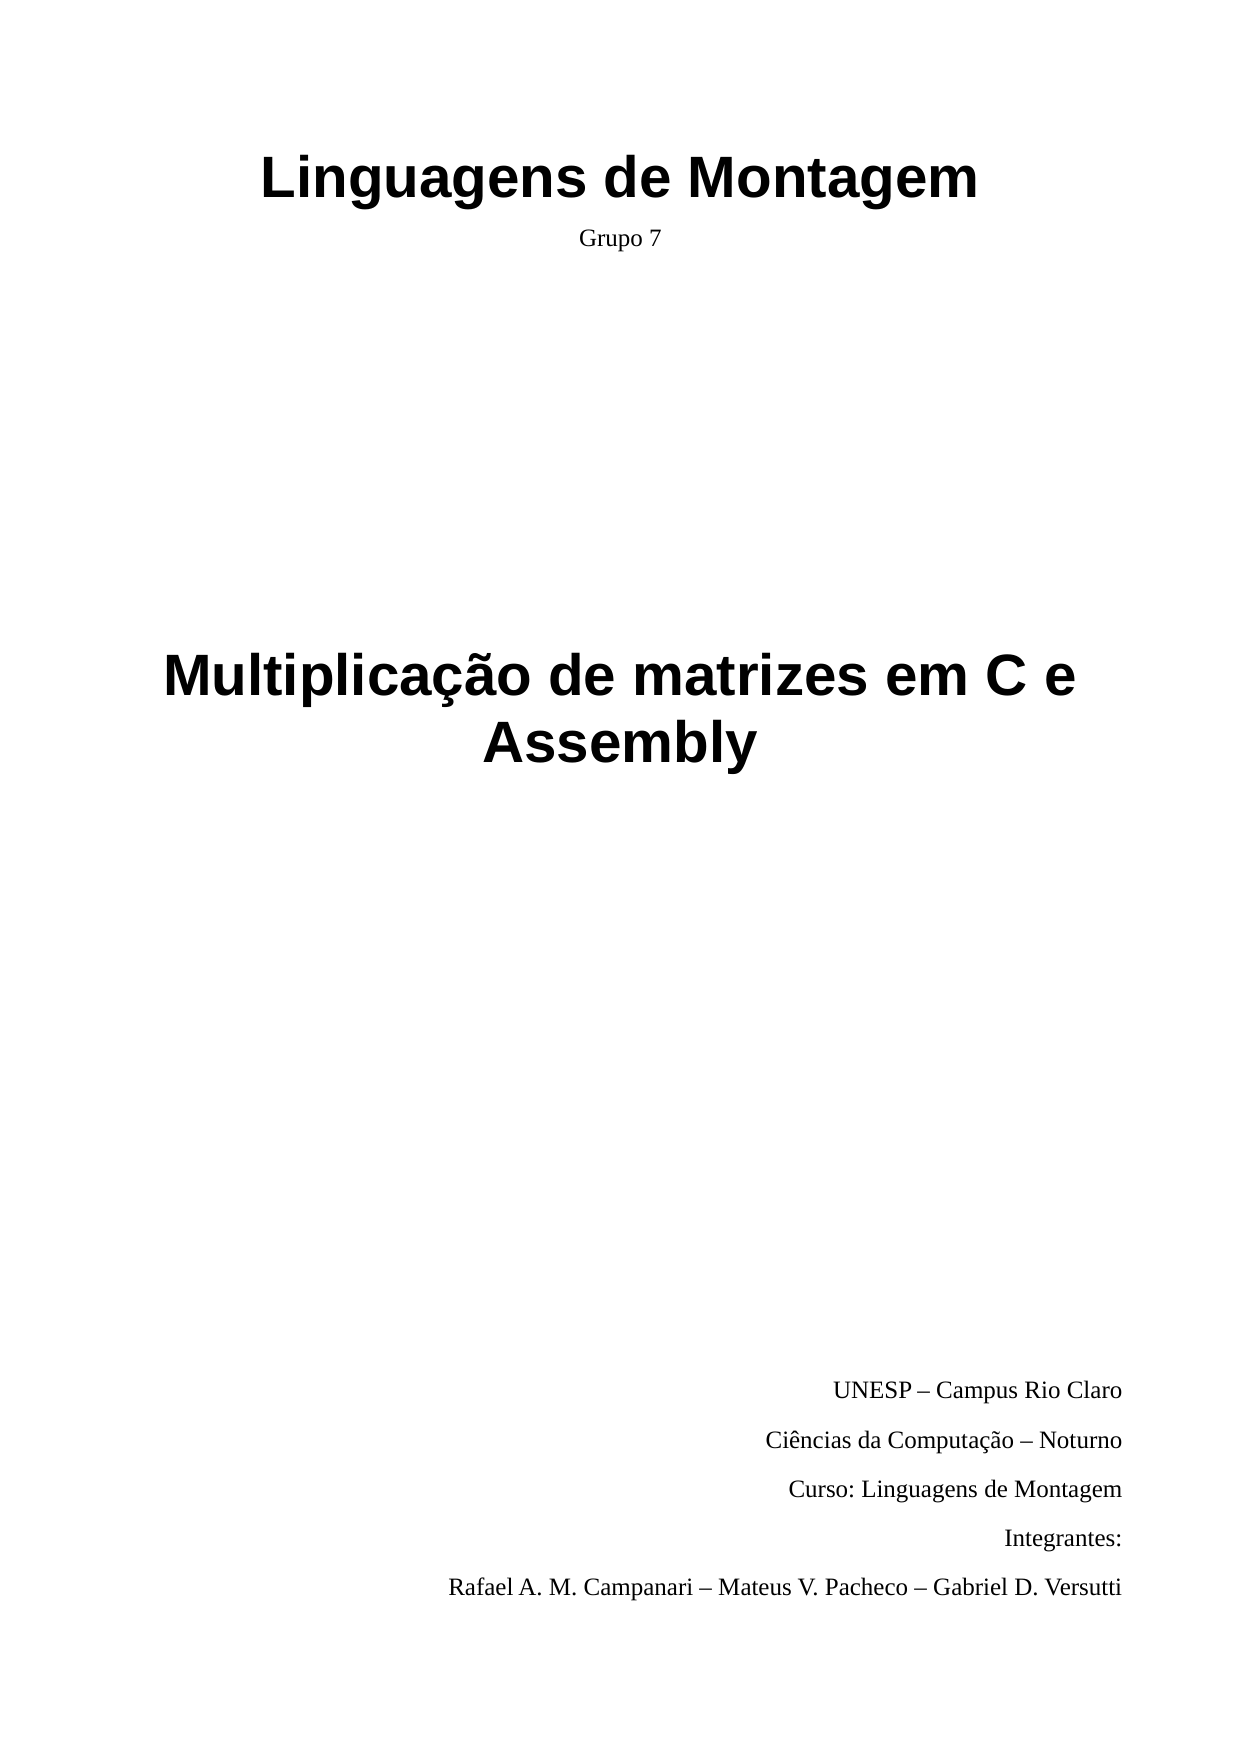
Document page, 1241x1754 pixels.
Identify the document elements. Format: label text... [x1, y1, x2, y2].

text UNESP – Campus Rio Claro [118, 1376, 1122, 1404]
text Grupo 7 [118, 223, 1122, 251]
text Rafael A. M. Campanari – Mateus V. Pacheco – Gabriel D. Versutti [118, 1572, 1122, 1601]
text Curso: Linguagens de Montagem [118, 1474, 1122, 1502]
title Multiplicação de matrizes em C e Assembly [118, 640, 1122, 774]
text Ciências da Computação – Noturno [118, 1425, 1122, 1453]
title Linguagens de Montagem [118, 143, 1122, 210]
text Integrantes: [118, 1523, 1122, 1552]
